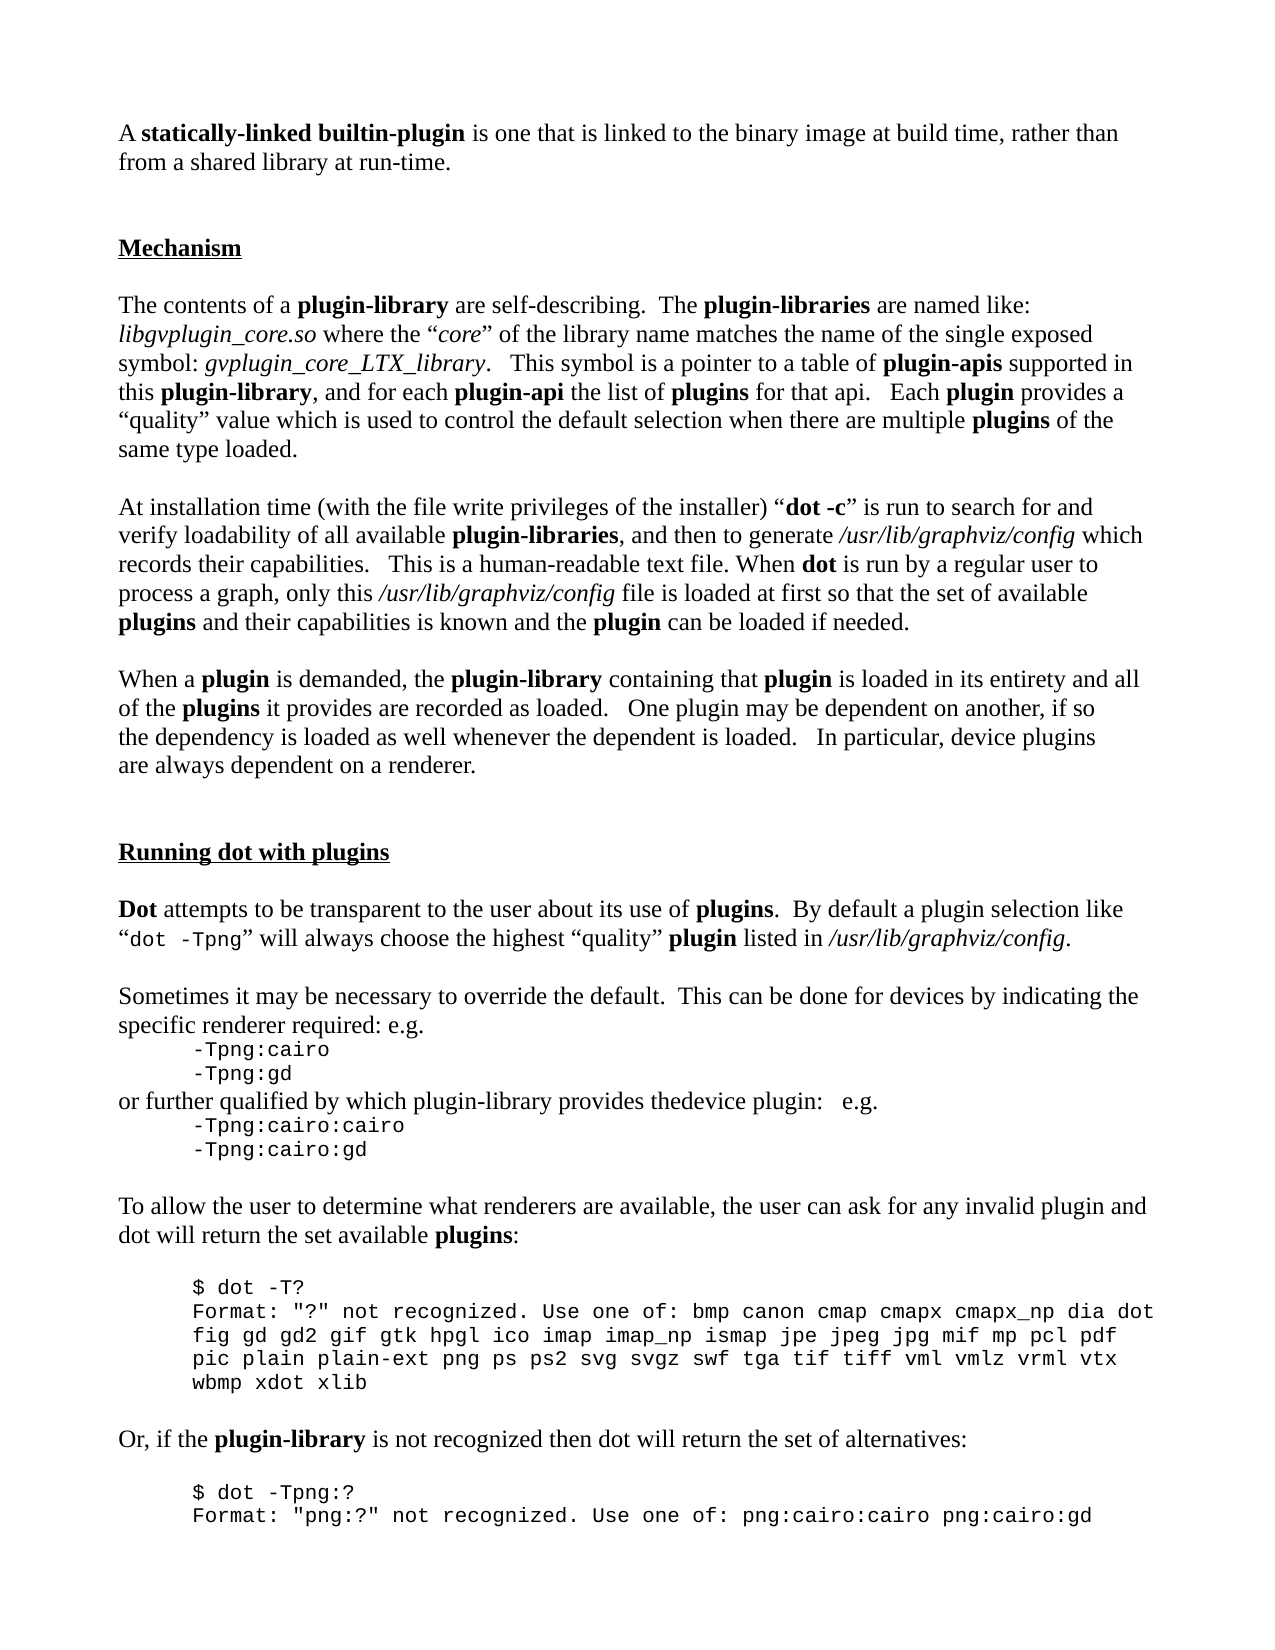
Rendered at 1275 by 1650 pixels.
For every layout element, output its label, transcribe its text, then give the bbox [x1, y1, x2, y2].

text Format: "png:?" not recognized. Use one of: png:cairo:cairo png:cairo:gd [192, 1505, 1157, 1529]
text Mechanism [118, 233, 1157, 262]
text Format: "?" not recognized. Use one of: bmp canon cmap cmapx cmapx_np dia dot fig gd gd2 gif gtk hpgl ico imap imap_np ismap jpe jpeg jpg mif mp pcl pdf pic plain plain-ext png ps ps2 svg svgz swf tga tif tiff vml vmlz vrml vtx wbmp xdot xlib [192, 1301, 1157, 1396]
text or further qualified by which plugin-library provides thedevice plugin: e.g. [118, 1086, 1157, 1115]
text -Tpng:cairo:cairo [192, 1115, 1157, 1139]
text Running dot with plugins [118, 837, 1157, 866]
text At installation time (with the file write privileges of the installer) “dot -c” is run to search for and verify loadability of all available plugin-libraries, and then to generate /usr/lib/graphviz/config which records their capabilities. This is a human-readable text file. When dot is run by a regular user to process a graph, only this /usr/lib/graphviz/config file is loaded at first so that the set of available plugins and their capabilities is known and the plugin can be loaded if needed. [118, 492, 1157, 636]
text -Tpng:gd [192, 1063, 1157, 1086]
text -Tpng:cairo [192, 1039, 1157, 1063]
text Sometimes it may be necessary to override the default. This can be done for devices by indicating the specific renderer required: e.g. [118, 981, 1157, 1039]
text $ dot -Tpng:? [192, 1482, 1157, 1505]
text are always dependent on a renderer. [118, 751, 1157, 779]
text -Tpng:cairo:gd [192, 1139, 1157, 1162]
text $ dot -T? [192, 1277, 1157, 1301]
text A statically-linked builtin-plugin is one that is linked to the binary image at build time, rather than from a shared library at run-time. [118, 118, 1157, 176]
text Or, if the plugin-library is not recognized then dot will return the set of alternatives: [118, 1424, 1157, 1453]
text The contents of a plugin-library are self-describing. The plugin-libraries are named like: libgvplugin_core.so where the “core” of the library name matches the name of the single exposed symbol: gvplugin_core_LTX_library. This symbol is a pointer to a table of plugin-apis supported in this plugin-library, and for each plugin-api the list of plugins for that api. Each plugin provides a “quality” value which is used to control the default selection when there are multiple plugins of the same type loaded. [118, 291, 1157, 463]
text the dependency is loaded as well whenever the dependent is loaded. In particular, device plugins [118, 722, 1157, 751]
text When a plugin is demanded, the plugin-library containing that plugin is loaded in its entirety and all of the plugins it provides are recorded as loaded. One plugin may be dependent on another, if so [118, 664, 1157, 722]
text To allow the user to determine what renderers are available, the user can ask for any invalid plugin and dot will return the set available plugins: [118, 1191, 1157, 1248]
text Dot attempts to be transparent to the user about its use of plugins. By default a plugin selection like “dot -Tpng” will always choose the highest “quality” plugin listed in /usr/lib/graphviz/config. [118, 894, 1157, 953]
